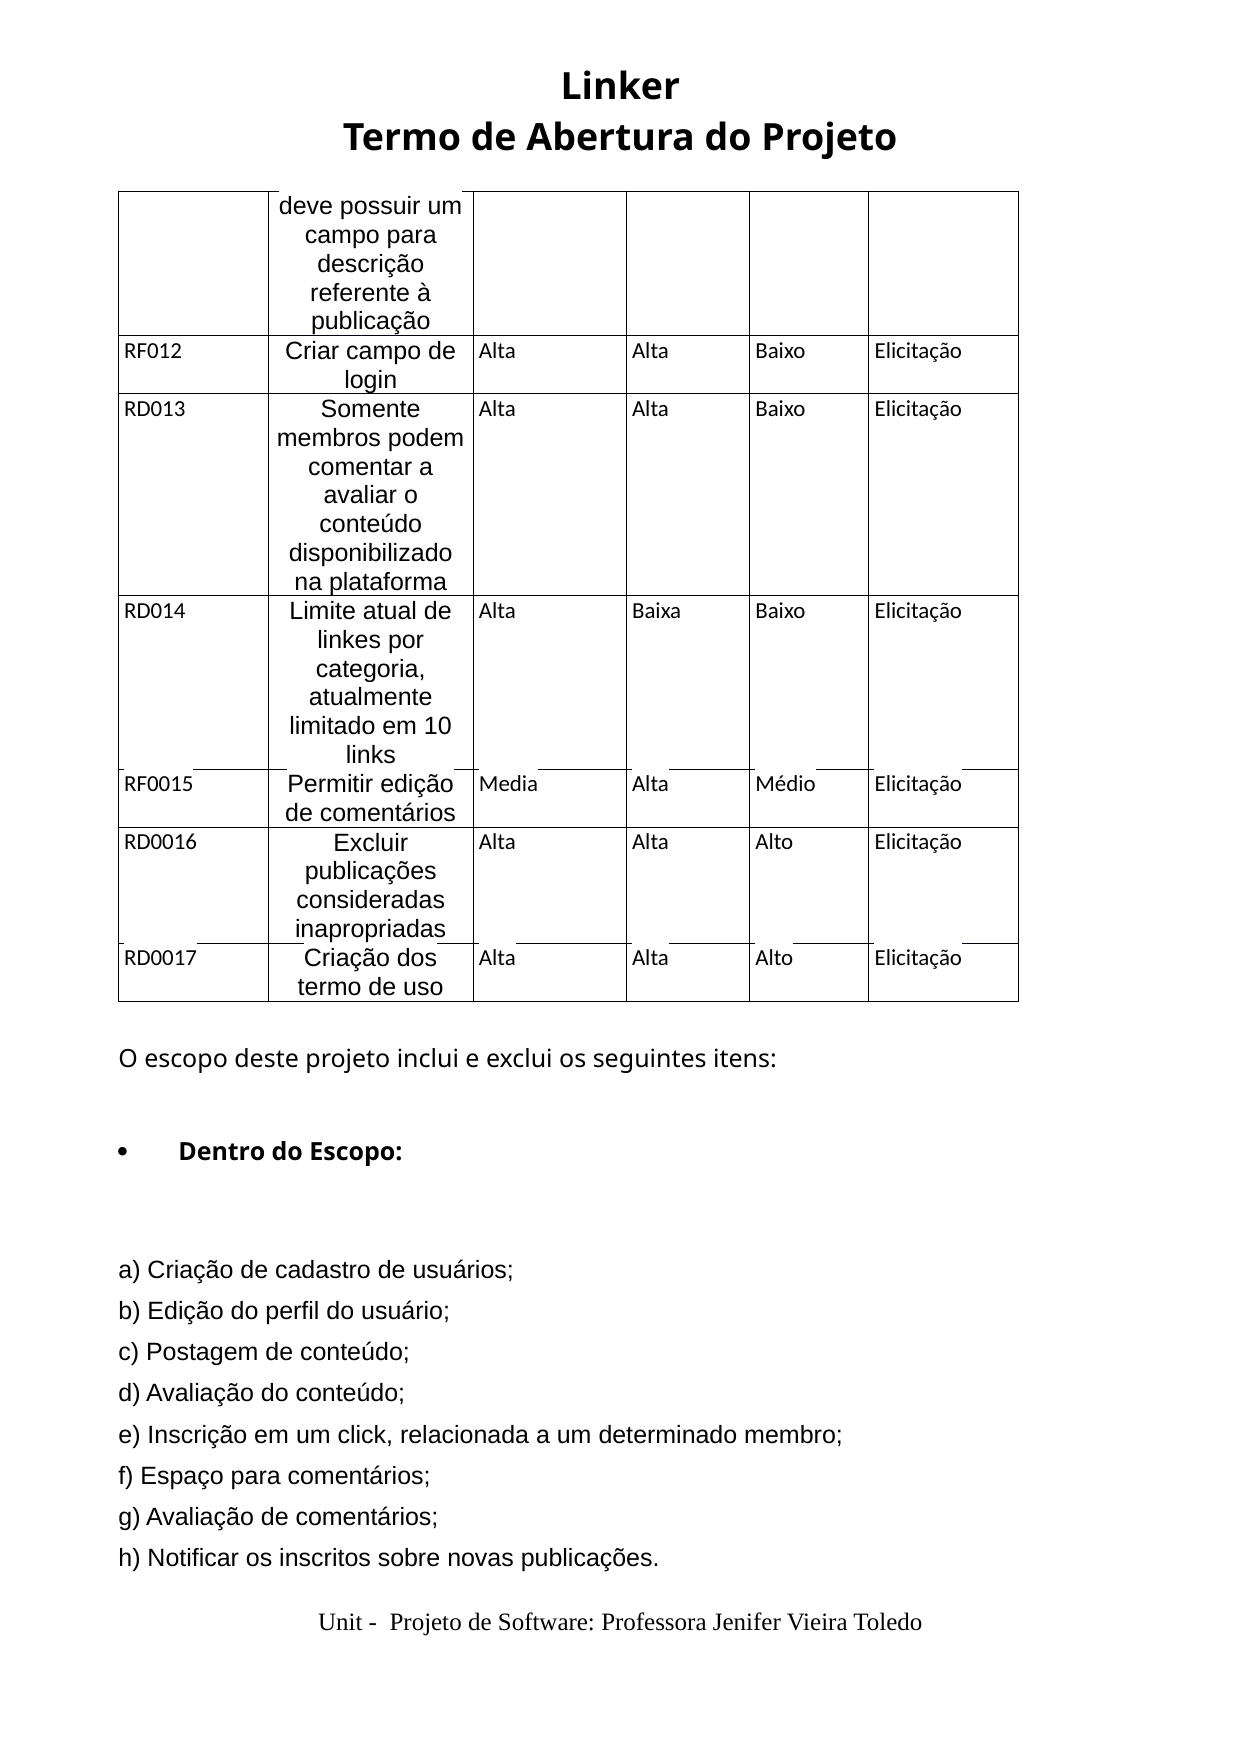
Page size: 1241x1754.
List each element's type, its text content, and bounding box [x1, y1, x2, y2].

table_cell Limite atual de linkes por categoria, atualmente limitado em 10 links [269, 596, 473, 768]
text b) Edição do perfil do usuário; [118, 1296, 1122, 1324]
table_cell Alto [750, 944, 868, 1001]
table_cell Baixo [750, 596, 868, 768]
table_cell [474, 192, 626, 335]
table_cell RD013 [119, 394, 268, 595]
table_cell deve possuir um campo para descrição referente à publicação [269, 192, 473, 335]
table_cell Baixa [627, 596, 749, 768]
text d) Avaliação do conteúdo; [118, 1378, 1122, 1407]
table_cell Permitir edição de comentários [269, 770, 473, 827]
text f) Espaço para comentários; [118, 1461, 1122, 1489]
table_cell [627, 192, 749, 335]
table_cell Somente membros podem comentar a avaliar o conteúdo disponibilizado na plataforma [269, 394, 473, 595]
table_cell Alta [474, 828, 626, 942]
text e) Inscrição em um click, relacionada a um determinado membro; [118, 1419, 1122, 1448]
table_cell Alta [627, 336, 749, 393]
table_cell RD0017 [119, 944, 268, 1001]
table_cell Alto [750, 828, 868, 942]
table_cell Médio [750, 770, 868, 827]
table_cell Elicitação [869, 770, 1018, 827]
table_cell Elicitação [869, 828, 1018, 942]
table_cell RD0016 [119, 828, 268, 942]
table_cell Alta [474, 944, 626, 1001]
table_cell RF0015 [119, 770, 268, 827]
text g) Avaliação de comentários; [118, 1502, 1122, 1531]
table_cell Alta [627, 828, 749, 942]
table_cell Criar campo de login [269, 336, 473, 393]
table_cell Excluir publicações consideradas inapropriadas [269, 828, 473, 942]
table_cell Alta [627, 394, 749, 595]
table_cell Elicitação [869, 944, 1018, 1001]
text h) Notificar os inscritos sobre novas publicações. [118, 1543, 1122, 1572]
text c) Postagem de conteúdo; [118, 1337, 1122, 1366]
table_cell RD014 [119, 596, 268, 768]
table_cell Alta [627, 770, 749, 827]
list Dentro do Escopo: [118, 1133, 1122, 1167]
table_cell RF012 [119, 336, 268, 393]
table_cell Elicitação [869, 336, 1018, 393]
table_cell Alta [474, 596, 626, 768]
text O escopo deste projeto inclui e exclui os seguintes itens: [118, 1040, 1122, 1074]
table_cell Media [474, 770, 626, 827]
table_cell [869, 192, 1018, 335]
table_cell Alta [474, 336, 626, 393]
table_cell [750, 192, 868, 335]
table_cell Alta [474, 394, 626, 595]
table_cell [119, 192, 268, 335]
table_cell Criação dos termo de uso [269, 944, 473, 1001]
table_cell Elicitação [869, 394, 1018, 595]
table_cell Baixo [750, 394, 868, 595]
table_cell Elicitação [869, 596, 1018, 768]
text a) Criação de cadastro de usuários; [118, 1254, 1122, 1283]
table_cell Alta [627, 944, 749, 1001]
table_cell Baixo [750, 336, 868, 393]
